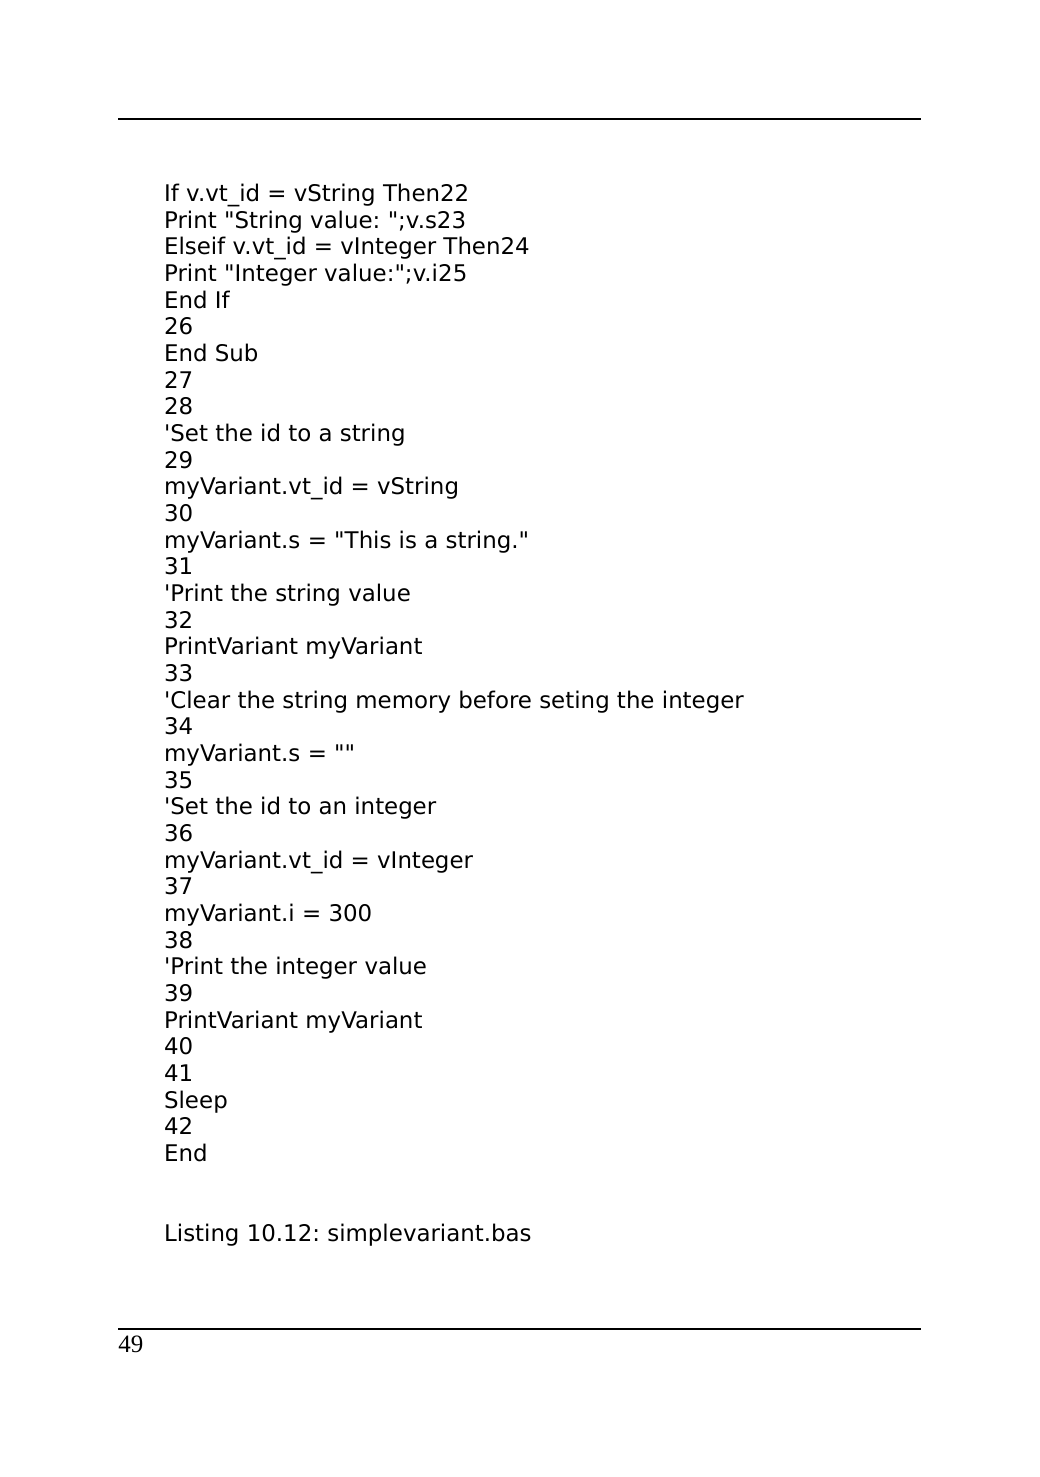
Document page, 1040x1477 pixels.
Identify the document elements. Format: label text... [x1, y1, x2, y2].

text Sleep [118, 1087, 921, 1113]
text End If [118, 287, 921, 313]
text 'Clear the string memory before seting the integer [118, 687, 921, 713]
text Listing 10.12: simplevariant.bas [118, 1220, 921, 1247]
text 35 [118, 767, 921, 793]
text 40 [118, 1033, 921, 1060]
text Print "String value: ";v.s23 [118, 207, 921, 233]
text 27 [118, 367, 921, 393]
text End Sub [118, 340, 921, 367]
text 38 [118, 927, 921, 953]
text 30 [118, 500, 921, 527]
text myVariant.s = "This is a string." [118, 527, 921, 553]
text End [118, 1140, 921, 1167]
text 41 [118, 1060, 921, 1087]
text 29 [118, 447, 921, 473]
text If v.vt_id = vString Then22 [118, 180, 921, 207]
text 'Print the string value [118, 580, 921, 607]
text 32 [118, 607, 921, 633]
text 34 [118, 713, 921, 740]
text 37 [118, 873, 921, 900]
text 36 [118, 820, 921, 847]
text PrintVariant myVariant [118, 633, 921, 660]
text 26 [118, 313, 921, 340]
text 33 [118, 660, 921, 687]
text myVariant.vt_id = vInteger [118, 847, 921, 873]
text myVariant.s = "" [118, 740, 921, 767]
text 28 [118, 393, 921, 420]
text 31 [118, 553, 921, 580]
text 'Print the integer value [118, 953, 921, 980]
text myVariant.i = 300 [118, 900, 921, 927]
text myVariant.vt_id = vString [118, 473, 921, 500]
text Print "Integer value:";v.i25 [118, 260, 921, 287]
text Elseif v.vt_id = vInteger Then24 [118, 233, 921, 260]
text 42 [118, 1113, 921, 1140]
text PrintVariant myVariant [118, 1007, 921, 1033]
text 'Set the id to a string [118, 420, 921, 447]
text 39 [118, 980, 921, 1007]
text 'Set the id to an integer [118, 793, 921, 820]
